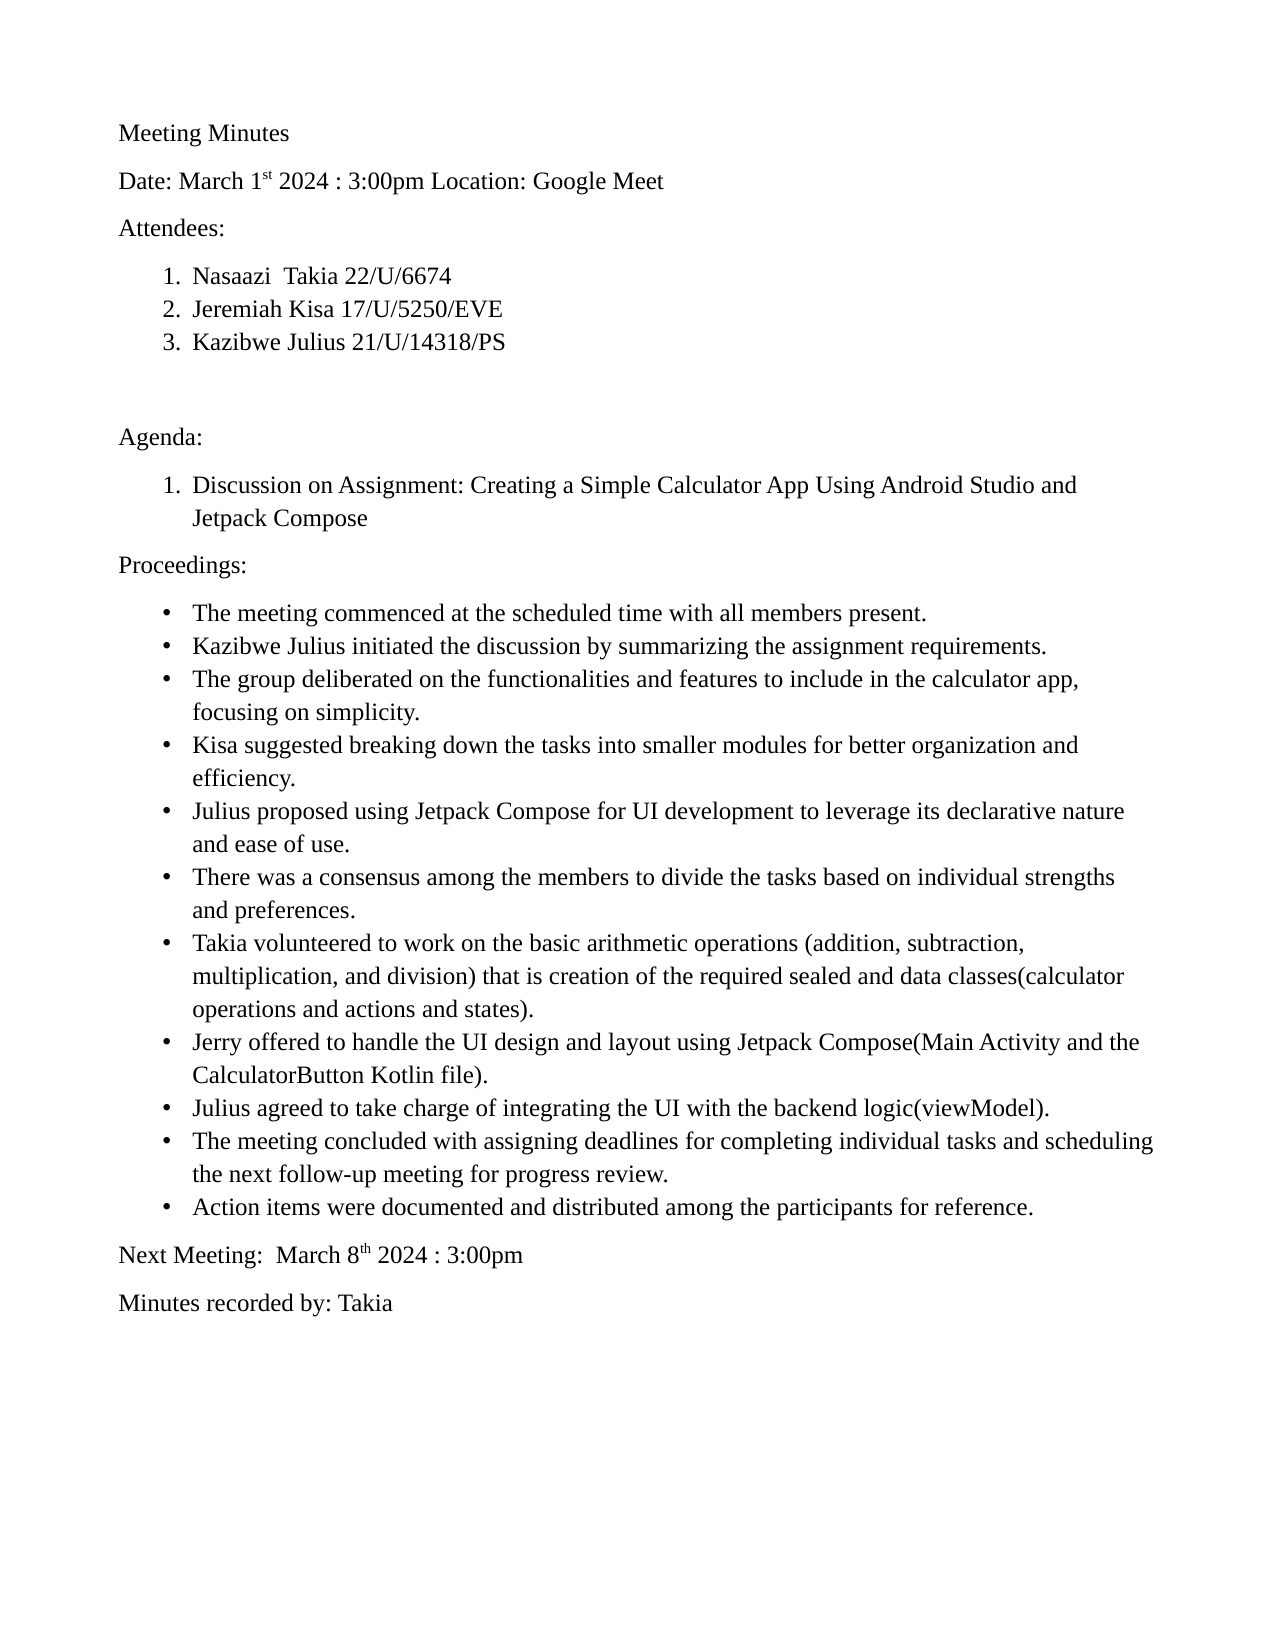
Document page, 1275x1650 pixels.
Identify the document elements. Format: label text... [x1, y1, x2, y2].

list Jerry offered to handle the UI design and layout using Jetpack Compose(Main Activity and the CalculatorButton Kotlin file). [162, 1027, 1157, 1089]
list Jeremiah Kisa 17/U/5250/EVE [162, 294, 1157, 323]
list The meeting commenced at the scheduled time with all members present. [162, 598, 1157, 627]
list There was a consensus among the members to divide the tasks based on individual strengths and preferences. [162, 862, 1157, 924]
text Attendees: [118, 213, 1157, 242]
list The meeting concluded with assigning deadlines for completing individual tasks and scheduling the next follow-up meeting for progress review. [162, 1126, 1157, 1188]
list Discussion on Assignment: Creating a Simple Calculator App Using Android Studio and Jetpack Compose [162, 470, 1157, 532]
list Action items were documented and distributed among the participants for reference. [162, 1192, 1157, 1221]
text Agenda: [118, 422, 1157, 451]
text Proceedings: [118, 550, 1157, 579]
list Julius agreed to take charge of integrating the UI with the backend logic(viewModel). [162, 1093, 1157, 1122]
text Meeting Minutes [118, 118, 1157, 147]
text Next Meeting: March 8th 2024 : 3:00pm [118, 1240, 1157, 1269]
list Nasaazi Takia 22/U/6674 [162, 261, 1157, 290]
list Kisa suggested breaking down the tasks into smaller modules for better organization and efficiency. [162, 730, 1157, 792]
text Date: March 1st 2024 : 3:00pm Location: Google Meet [118, 166, 1157, 194]
list Kazibwe Julius initiated the discussion by summarizing the assignment requirements. [162, 631, 1157, 660]
list The group deliberated on the functionalities and features to include in the calculator app, focusing on simplicity. [162, 664, 1157, 726]
list Kazibwe Julius 21/U/14318/PS [162, 327, 1157, 356]
list Takia volunteered to work on the basic arithmetic operations (addition, subtraction, multiplication, and division) that is creation of the required sealed and data classes(calculator operations and actions and states). [162, 928, 1157, 1023]
text Minutes recorded by: Takia [118, 1288, 1157, 1316]
list Julius proposed using Jetpack Compose for UI development to leverage its declarative nature and ease of use. [162, 796, 1157, 858]
